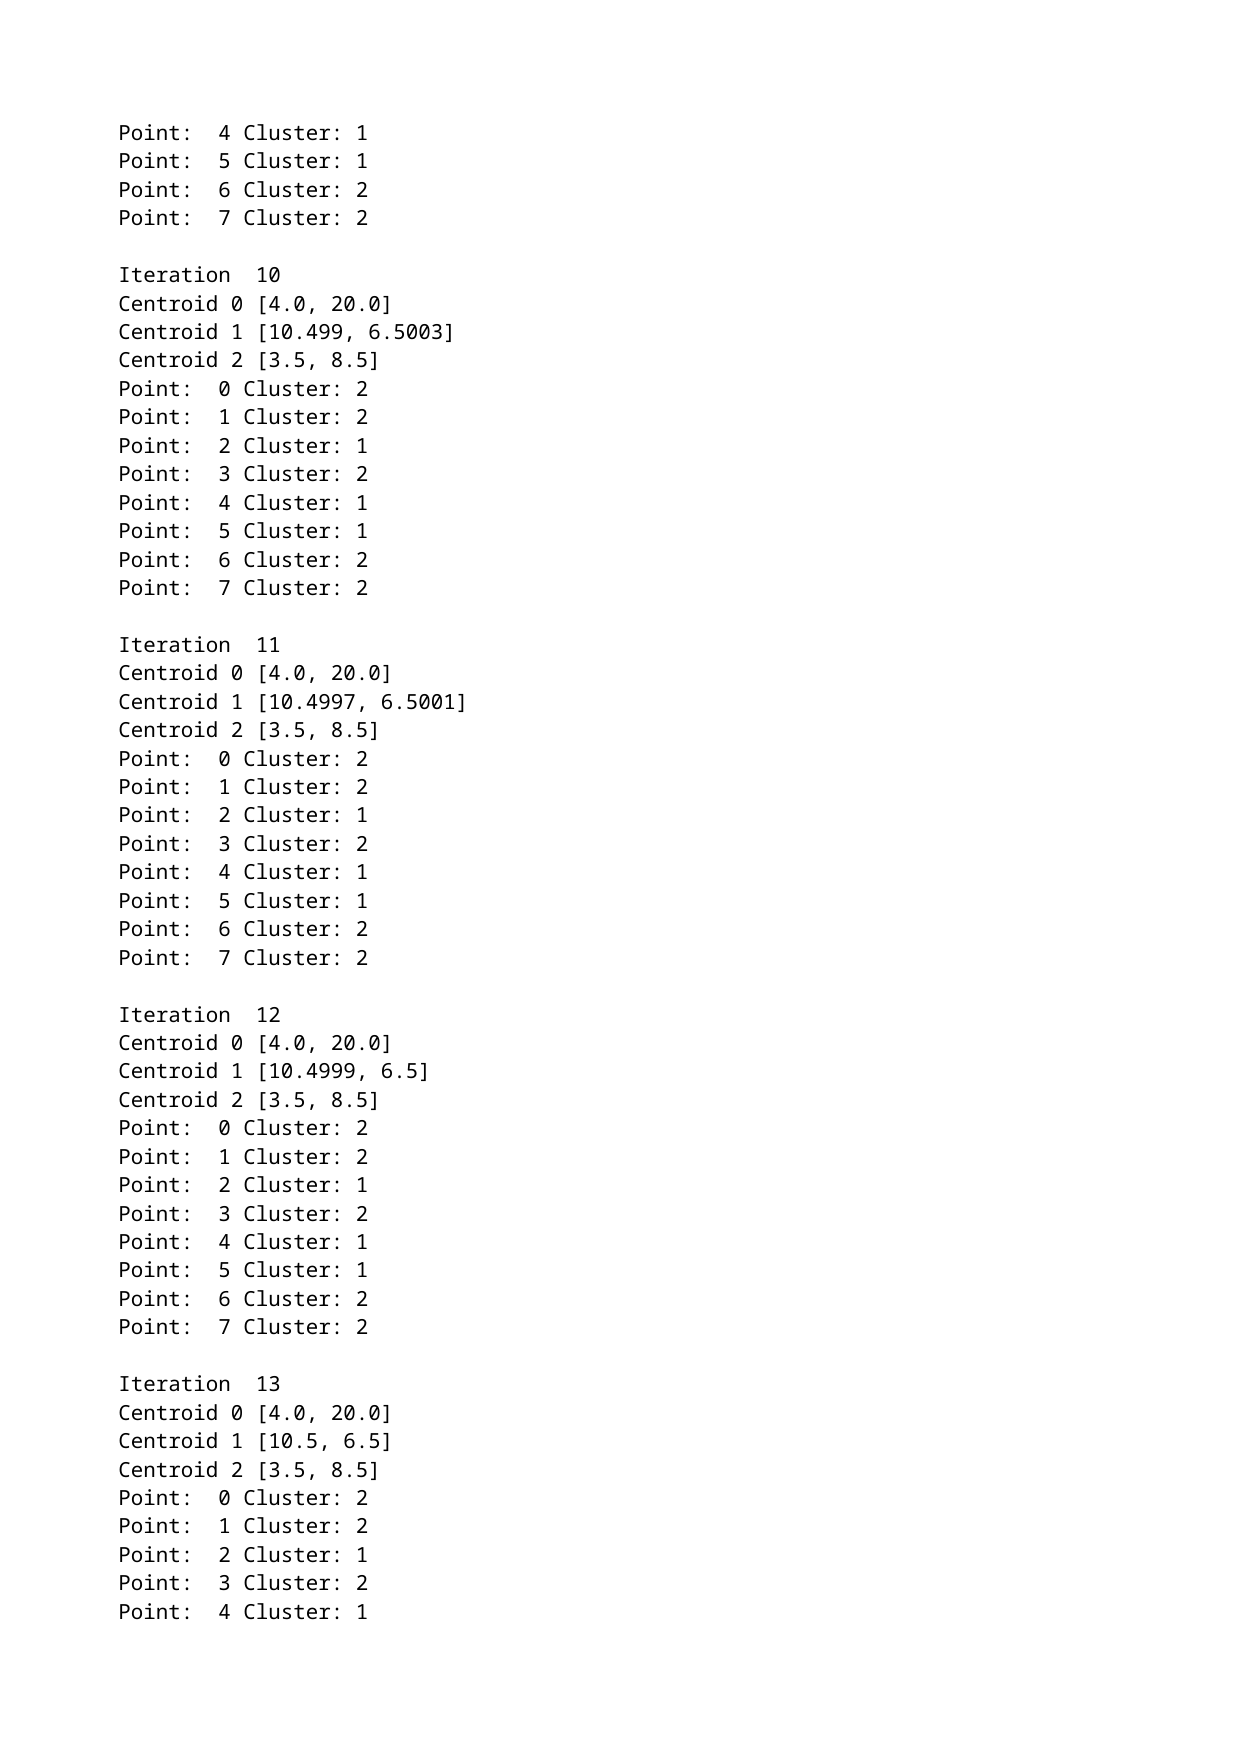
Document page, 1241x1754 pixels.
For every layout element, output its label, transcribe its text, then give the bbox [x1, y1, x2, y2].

text Point: 4 Cluster: 1 [118, 1227, 1122, 1256]
text Point: 7 Cluster: 2 [118, 203, 1122, 232]
text Point: 6 Cluster: 2 [118, 545, 1122, 573]
text Point: 0 Cluster: 2 [118, 744, 1122, 772]
text Point: 5 Cluster: 1 [118, 516, 1122, 545]
text Point: 4 Cluster: 1 [118, 857, 1122, 886]
text Point: 1 Cluster: 2 [118, 402, 1122, 431]
text Point: 6 Cluster: 2 [118, 175, 1122, 203]
text Point: 4 Cluster: 1 [118, 488, 1122, 516]
text Centroid 1 [10.4999, 6.5] [118, 1057, 1122, 1085]
text Iteration 13 [118, 1369, 1122, 1398]
text Centroid 1 [10.5, 6.5] [118, 1426, 1122, 1455]
text Iteration 12 [118, 1000, 1122, 1028]
text Point: 1 Cluster: 2 [118, 1512, 1122, 1540]
text Centroid 0 [4.0, 20.0] [118, 658, 1122, 687]
text Point: 3 Cluster: 2 [118, 1199, 1122, 1227]
text Centroid 1 [10.499, 6.5003] [118, 317, 1122, 346]
text Point: 2 Cluster: 1 [118, 801, 1122, 829]
text Point: 5 Cluster: 1 [118, 147, 1122, 175]
text Centroid 0 [4.0, 20.0] [118, 1398, 1122, 1426]
text Point: 7 Cluster: 2 [118, 1312, 1122, 1341]
text Point: 6 Cluster: 2 [118, 1284, 1122, 1312]
text Point: 6 Cluster: 2 [118, 914, 1122, 943]
text Point: 0 Cluster: 2 [118, 374, 1122, 402]
text Point: 3 Cluster: 2 [118, 1568, 1122, 1597]
text Iteration 11 [118, 630, 1122, 658]
text Point: 5 Cluster: 1 [118, 1256, 1122, 1284]
text Centroid 0 [4.0, 20.0] [118, 289, 1122, 317]
text Point: 7 Cluster: 2 [118, 573, 1122, 602]
text Point: 3 Cluster: 2 [118, 829, 1122, 857]
text Centroid 2 [3.5, 8.5] [118, 1085, 1122, 1113]
text Point: 1 Cluster: 2 [118, 1142, 1122, 1170]
text Point: 2 Cluster: 1 [118, 1170, 1122, 1199]
text Point: 5 Cluster: 1 [118, 886, 1122, 914]
text Point: 2 Cluster: 1 [118, 1540, 1122, 1568]
text Centroid 0 [4.0, 20.0] [118, 1028, 1122, 1057]
text Centroid 2 [3.5, 8.5] [118, 1455, 1122, 1483]
text Point: 4 Cluster: 1 [118, 1597, 1122, 1625]
text Point: 4 Cluster: 1 [118, 118, 1122, 147]
text Centroid 2 [3.5, 8.5] [118, 715, 1122, 744]
text Point: 7 Cluster: 2 [118, 943, 1122, 971]
text Point: 2 Cluster: 1 [118, 431, 1122, 459]
text Point: 0 Cluster: 2 [118, 1483, 1122, 1512]
text Point: 1 Cluster: 2 [118, 772, 1122, 801]
text Centroid 1 [10.4997, 6.5001] [118, 687, 1122, 715]
text Point: 3 Cluster: 2 [118, 459, 1122, 488]
text Point: 0 Cluster: 2 [118, 1113, 1122, 1142]
text Iteration 10 [118, 260, 1122, 289]
text Centroid 2 [3.5, 8.5] [118, 346, 1122, 374]
